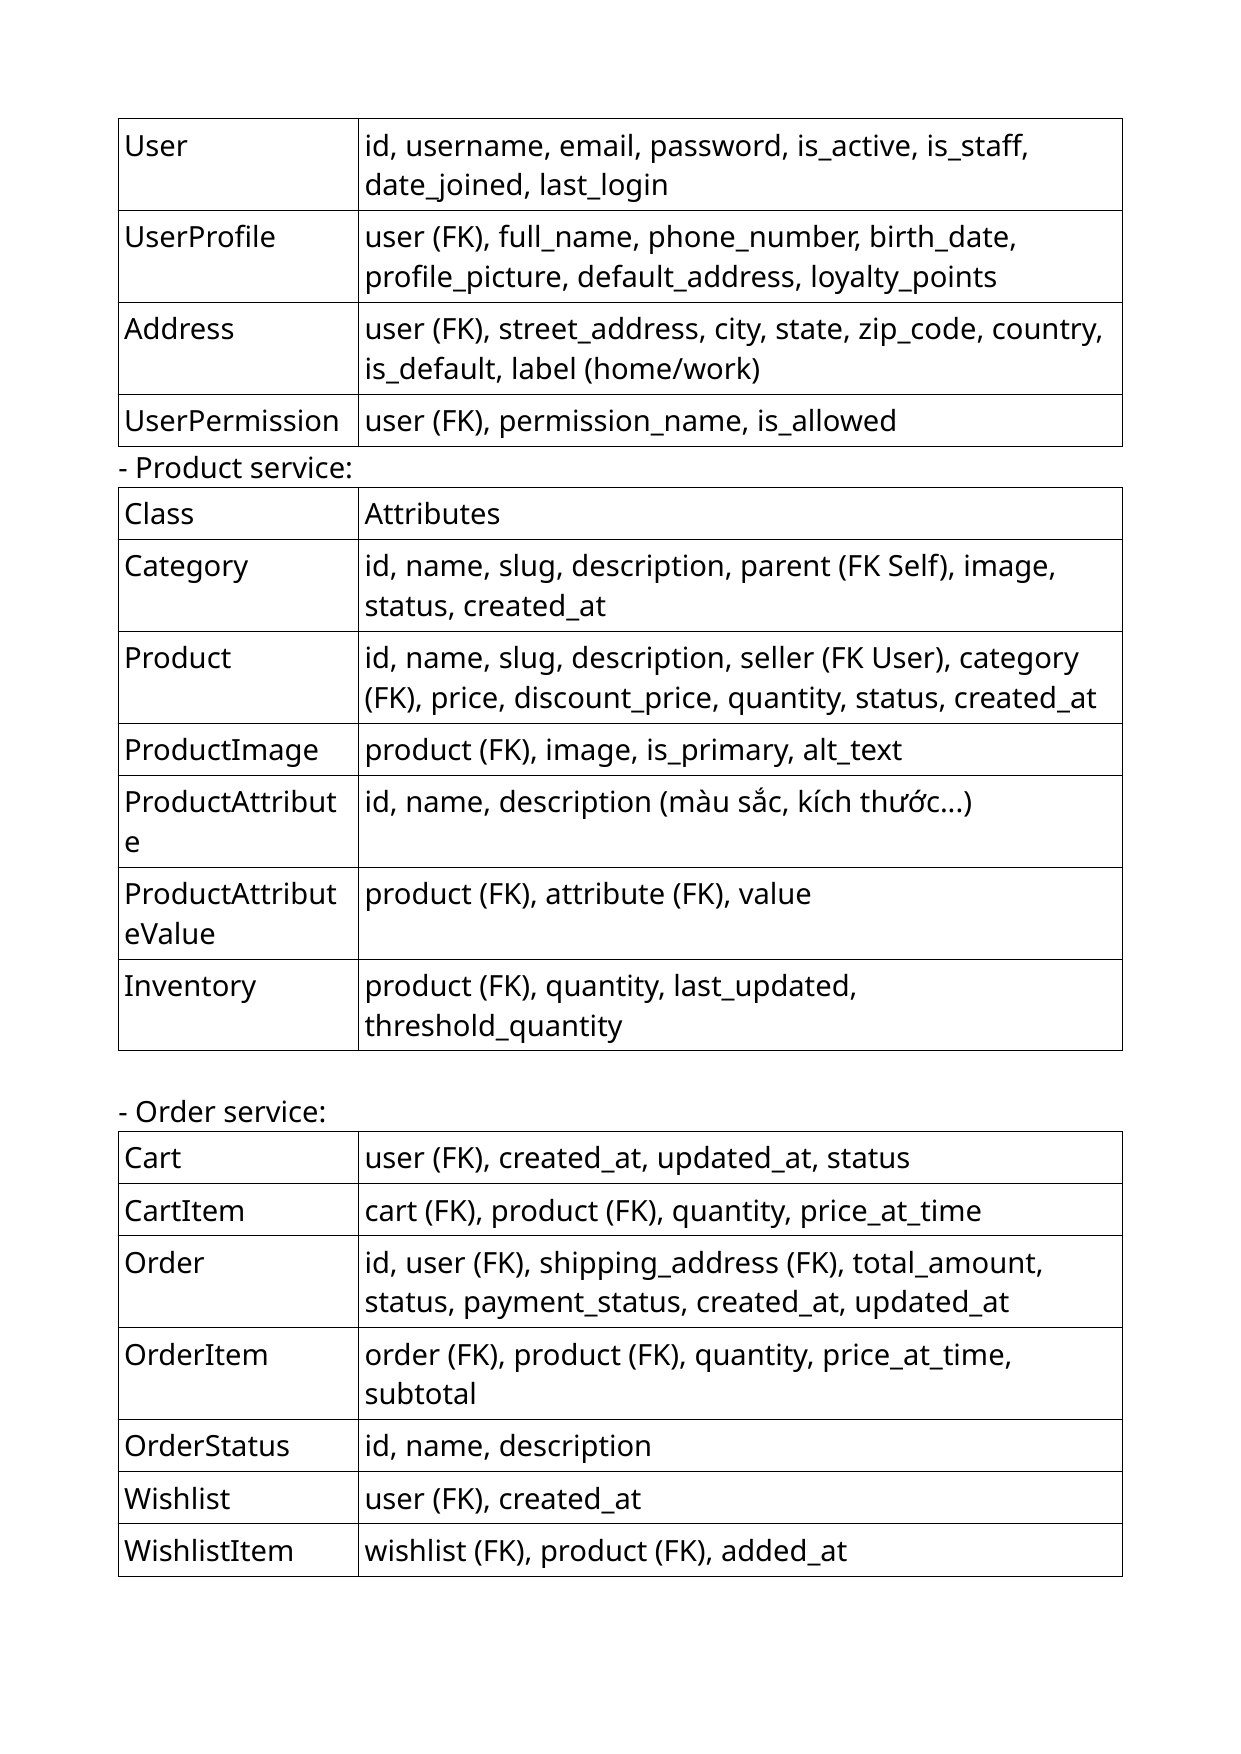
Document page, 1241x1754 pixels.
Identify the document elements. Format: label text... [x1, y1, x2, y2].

table_cell Address [119, 303, 358, 394]
table_cell Inventory [119, 960, 358, 1050]
table_cell ProductAttribute [119, 776, 358, 867]
table_cell OrderStatus [119, 1420, 358, 1471]
table_header user (FK), created_at, updated_at, status [359, 1132, 1122, 1183]
text - Product service: [118, 447, 1122, 487]
table_cell user (FK), permission_name, is_allowed [359, 395, 1122, 446]
table_cell id, name, description [359, 1420, 1122, 1471]
table_header Class [119, 488, 358, 539]
table_cell user (FK), full_name, phone_number, birth_date, profile_picture, default_address, loyalty_points [359, 211, 1122, 302]
table_cell product (FK), attribute (FK), value [359, 868, 1122, 958]
table_cell Order [119, 1236, 358, 1327]
table_cell order (FK), product (FK), quantity, price_at_time, subtotal [359, 1328, 1122, 1419]
table_cell product (FK), image, is_primary, alt_text [359, 724, 1122, 775]
table_cell wishlist (FK), product (FK), added_at [359, 1524, 1122, 1576]
text - Order service: [118, 1091, 1122, 1131]
table_cell Product [119, 632, 358, 723]
table_cell id, user (FK), shipping_address (FK), total_amount, status, payment_status, created_at, updated_at [359, 1236, 1122, 1327]
table_cell Category [119, 540, 358, 631]
table_cell user (FK), created_at [359, 1472, 1122, 1523]
table_cell cart (FK), product (FK), quantity, price_at_time [359, 1184, 1122, 1235]
table_cell Wishlist [119, 1472, 358, 1523]
table_header Attributes [359, 488, 1122, 539]
table_cell WishlistItem [119, 1524, 358, 1576]
table_cell CartItem [119, 1184, 358, 1235]
table_cell User [119, 119, 358, 210]
table_cell UserPermission [119, 395, 358, 446]
table_cell UserProfile [119, 211, 358, 302]
table_cell id, name, slug, description, parent (FK Self), image, status, created_at [359, 540, 1122, 631]
table_cell ProductAttributeValue [119, 868, 358, 958]
table_cell id, name, slug, description, seller (FK User), category (FK), price, discount_price, quantity, status, created_at [359, 632, 1122, 723]
table_cell id, username, email, password, is_active, is_staff, date_joined, last_login [359, 119, 1122, 210]
table_cell user (FK), street_address, city, state, zip_code, country, is_default, label (home/work) [359, 303, 1122, 394]
table_header Cart [119, 1132, 358, 1183]
table_cell OrderItem [119, 1328, 358, 1419]
table_cell ProductImage [119, 724, 358, 775]
table_cell product (FK), quantity, last_updated, threshold_quantity [359, 960, 1122, 1050]
table_cell id, name, description (màu sắc, kích thước...) [359, 776, 1122, 867]
